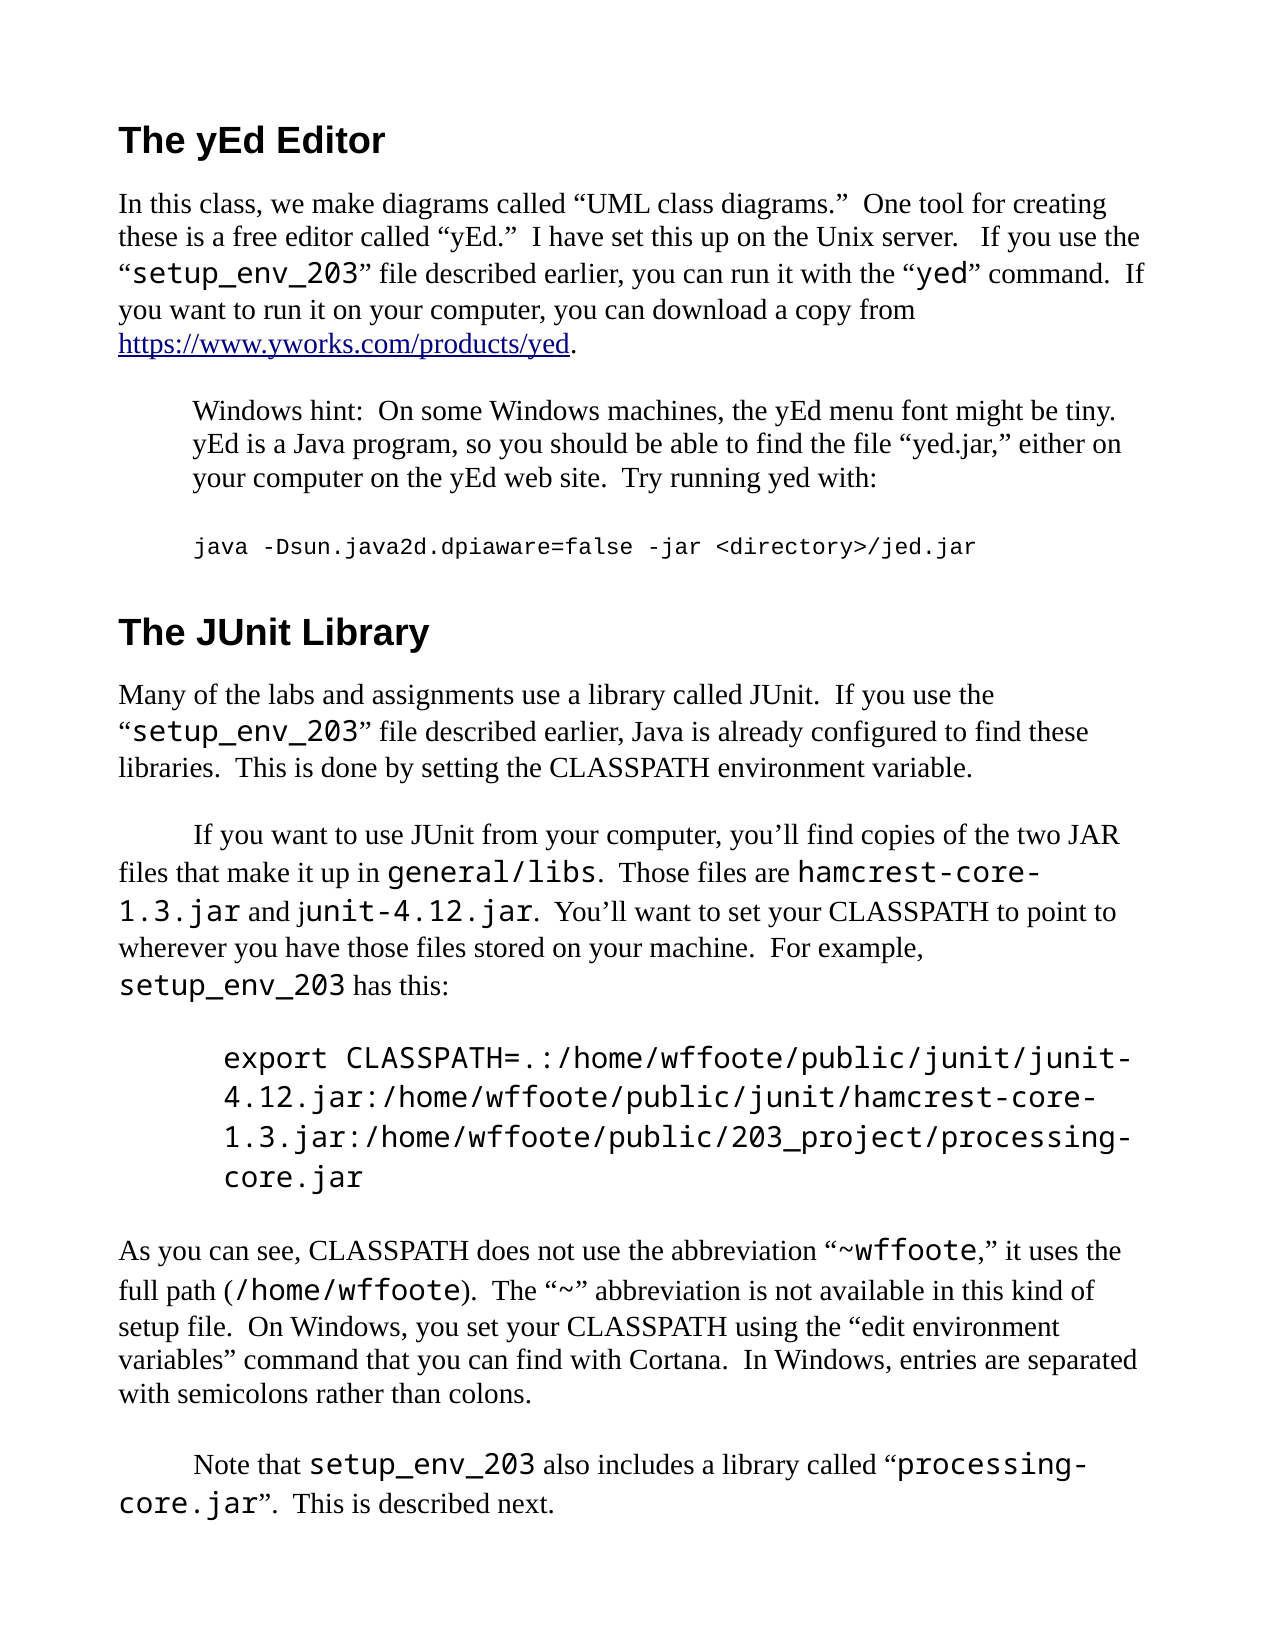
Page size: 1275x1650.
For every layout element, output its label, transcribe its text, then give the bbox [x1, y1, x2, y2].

subtitle The yEd Editor [118, 118, 1157, 162]
text java -Dsun.java2d.dpiaware=false -jar <directory>/jed.jar [192, 527, 1157, 561]
text Many of the labs and assignments use a library called JUnit. If you use the “setup_env_203” file described earlier, Java is already configured to find these libraries. This is done by setting the CLASSPATH environment variable. [118, 677, 1157, 784]
text Windows hint: On some Windows machines, the yEd menu font might be tiny. yEd is a Java program, so you should be able to find the file “yed.jar,” either on your computer on the yEd web site. Try running yed with: [192, 393, 1157, 494]
text As you can see, CLASSPATH does not use the abbreviation “~wffoote,” it uses the full path (/home/wffoote). The “~” abbreviation is not available in this kind of setup file. On Windows, you set your CLASSPATH using the “edit environment variables” command that you can find with Cortana. In Windows, entries are separated with semicolons rather than colons. [118, 1229, 1157, 1409]
text If you want to use JUnit from your computer, you’ll find copies of the two JAR files that make it up in general/libs. Those files are hamcrest-core-1.3.jar and junit-4.12.jar. You’ll want to set your CLASSPATH to point to wherever you have those files stored on your machine. For example, setup_env_203 has this: [118, 817, 1157, 1003]
text export CLASSPATH=.:/home/wffoote/public/junit/junit-4.12.jar:/home/wffoote/public/junit/hamcrest-core-1.3.jar:/home/wffoote/public/203_project/processing-core.jar [223, 1037, 1157, 1196]
text In this class, we make diagrams called “UML class diagrams.” One tool for creating these is a free editor called “yEd.” I have set this up on the Unix server. If you use the “setup_env_203” file described earlier, you can run it with the “yed” command. If you want to run it on your computer, you can download a copy from https://www.yworks.com/products/yed. [118, 186, 1157, 359]
subtitle The JUnit Library [118, 609, 1157, 653]
text Note that setup_env_203 also includes a library called “processing-core.jar”. This is described next. [118, 1443, 1157, 1522]
